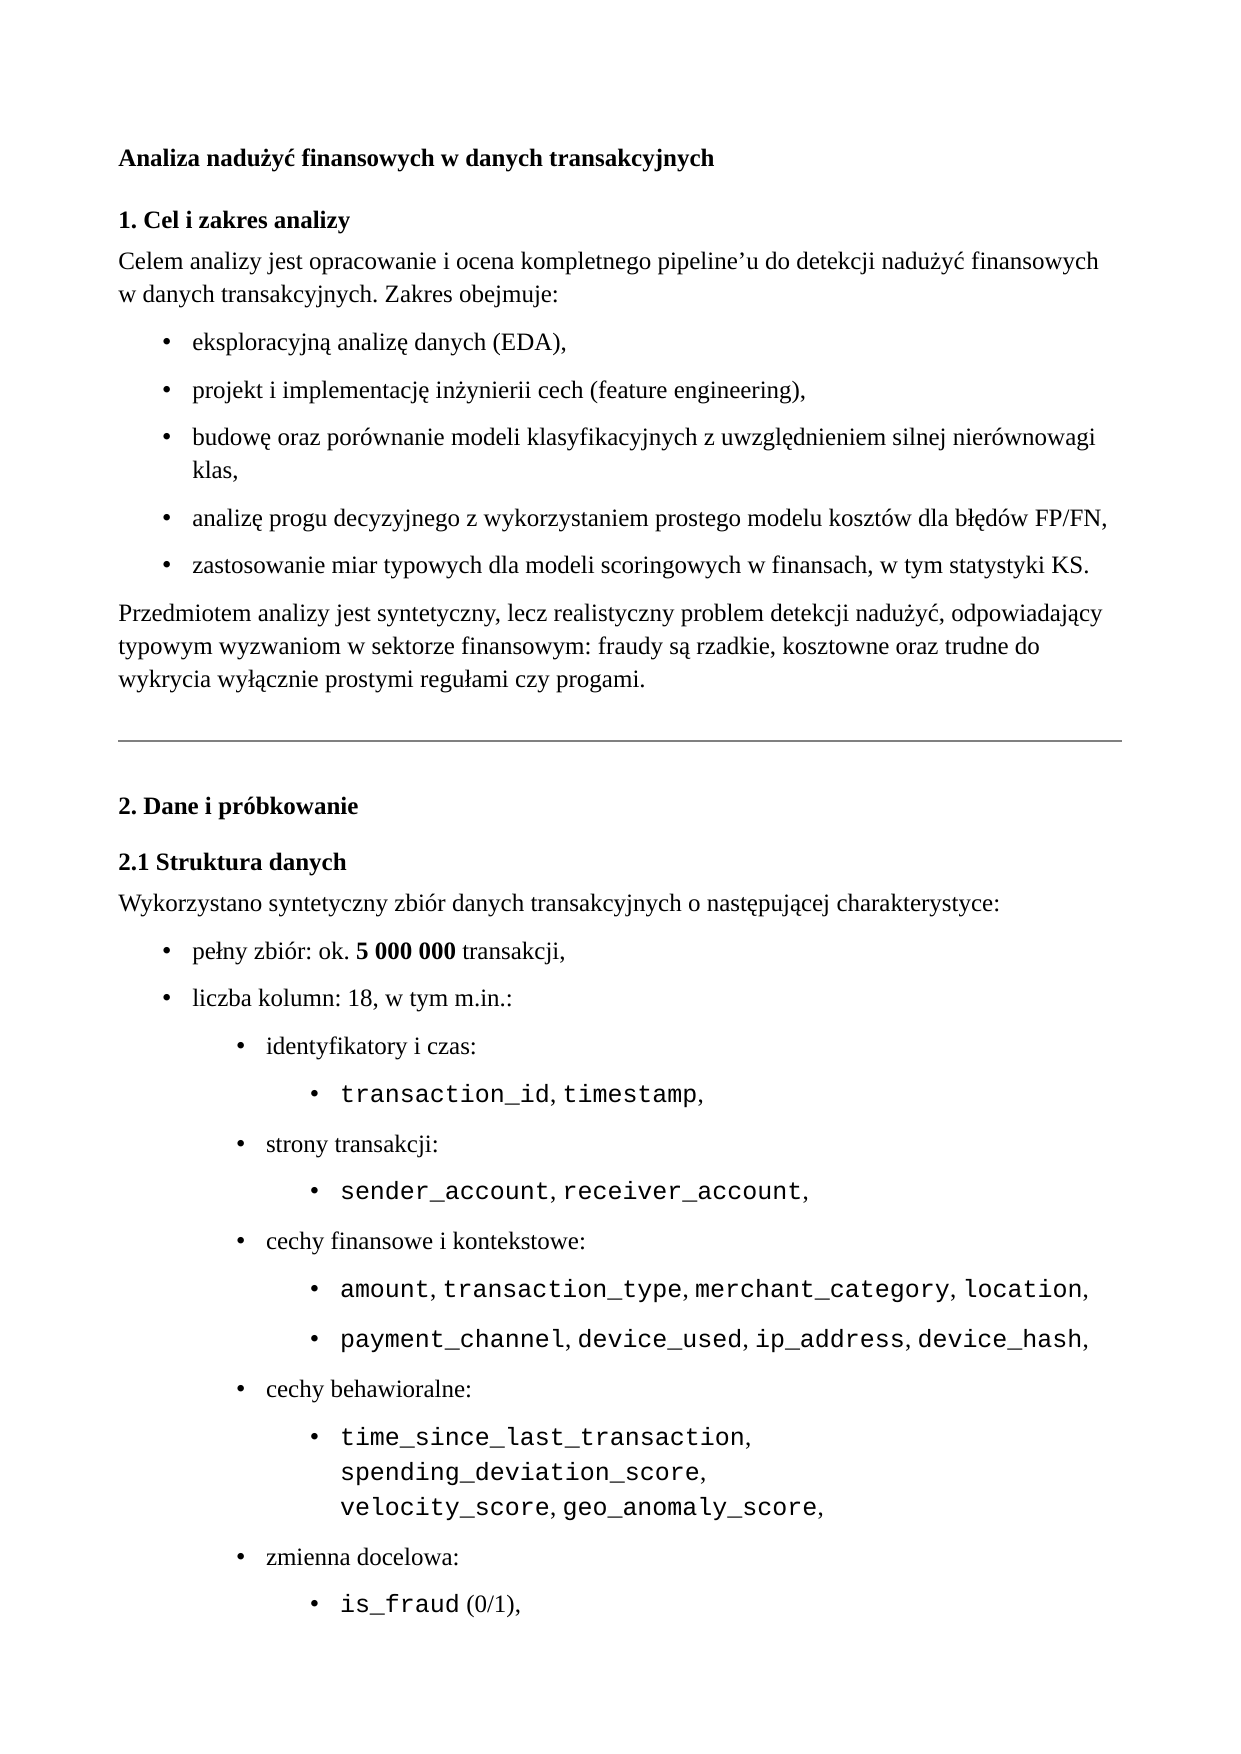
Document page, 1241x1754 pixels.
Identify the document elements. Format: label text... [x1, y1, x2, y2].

list amount, transaction_type, merchant_category, location, [310, 1274, 1122, 1305]
list liczba kolumn: 18, w tym m.in.: [162, 983, 1122, 1012]
list transaction_id, timestamp, [310, 1079, 1122, 1109]
list budowę oraz porównanie modeli klasyfikacyjnych z uwzględnieniem silnej nierównowagi klas, [162, 422, 1122, 484]
list zmienna docelowa: [236, 1542, 1122, 1571]
list time_since_last_transaction, spending_deviation_score, velocity_score, geo_anomaly_score, [310, 1422, 1122, 1523]
list analizę progu decyzyjnego z wykorzystaniem prostego modelu kosztów dla błędów FP/FN, [162, 503, 1122, 532]
list zastosowanie miar typowych dla modeli scoringowych w finansach, w tym statystyki KS. [162, 551, 1122, 579]
subtitle 2.1 Struktura danych [118, 847, 1122, 876]
list strony transakcji: [236, 1129, 1122, 1157]
list identyfikatory i czas: [236, 1031, 1122, 1060]
subtitle 1. Cel i zakres analizy [118, 205, 1122, 234]
list payment_channel, device_used, ip_address, device_hash, [310, 1324, 1122, 1355]
list is_fraud (0/1), [310, 1589, 1122, 1620]
subtitle Analiza nadużyć finansowych w danych transakcyjnych [118, 143, 1122, 172]
text Celem analizy jest opracowanie i ocena kompletnego pipeline’u do detekcji nadużyć finansowych w danych transakcyjnych. Zakres obejmuje: [118, 246, 1122, 308]
list sender_account, receiver_account, [310, 1176, 1122, 1207]
text Przedmiotem analizy jest syntetyczny, lecz realistyczny problem detekcji nadużyć, odpowiadający typowym wyzwaniom w sektorze finansowym: fraudy są rzadkie, kosztowne oraz trudne do wykrycia wyłącznie prostymi regułami czy progami. [118, 598, 1122, 693]
text Wykorzystano syntetyczny zbiór danych transakcyjnych o następującej charakterystyce: [118, 888, 1122, 917]
list eksploracyjną analizę danych (EDA), [162, 327, 1122, 356]
list cechy finansowe i kontekstowe: [236, 1226, 1122, 1255]
list cechy behawioralne: [236, 1374, 1122, 1403]
subtitle 2. Dane i próbkowanie [118, 791, 1122, 820]
list pełny zbiór: ok. 5 000 000 transakcji, [162, 936, 1122, 965]
list projekt i implementację inżynierii cech (feature engineering), [162, 375, 1122, 403]
